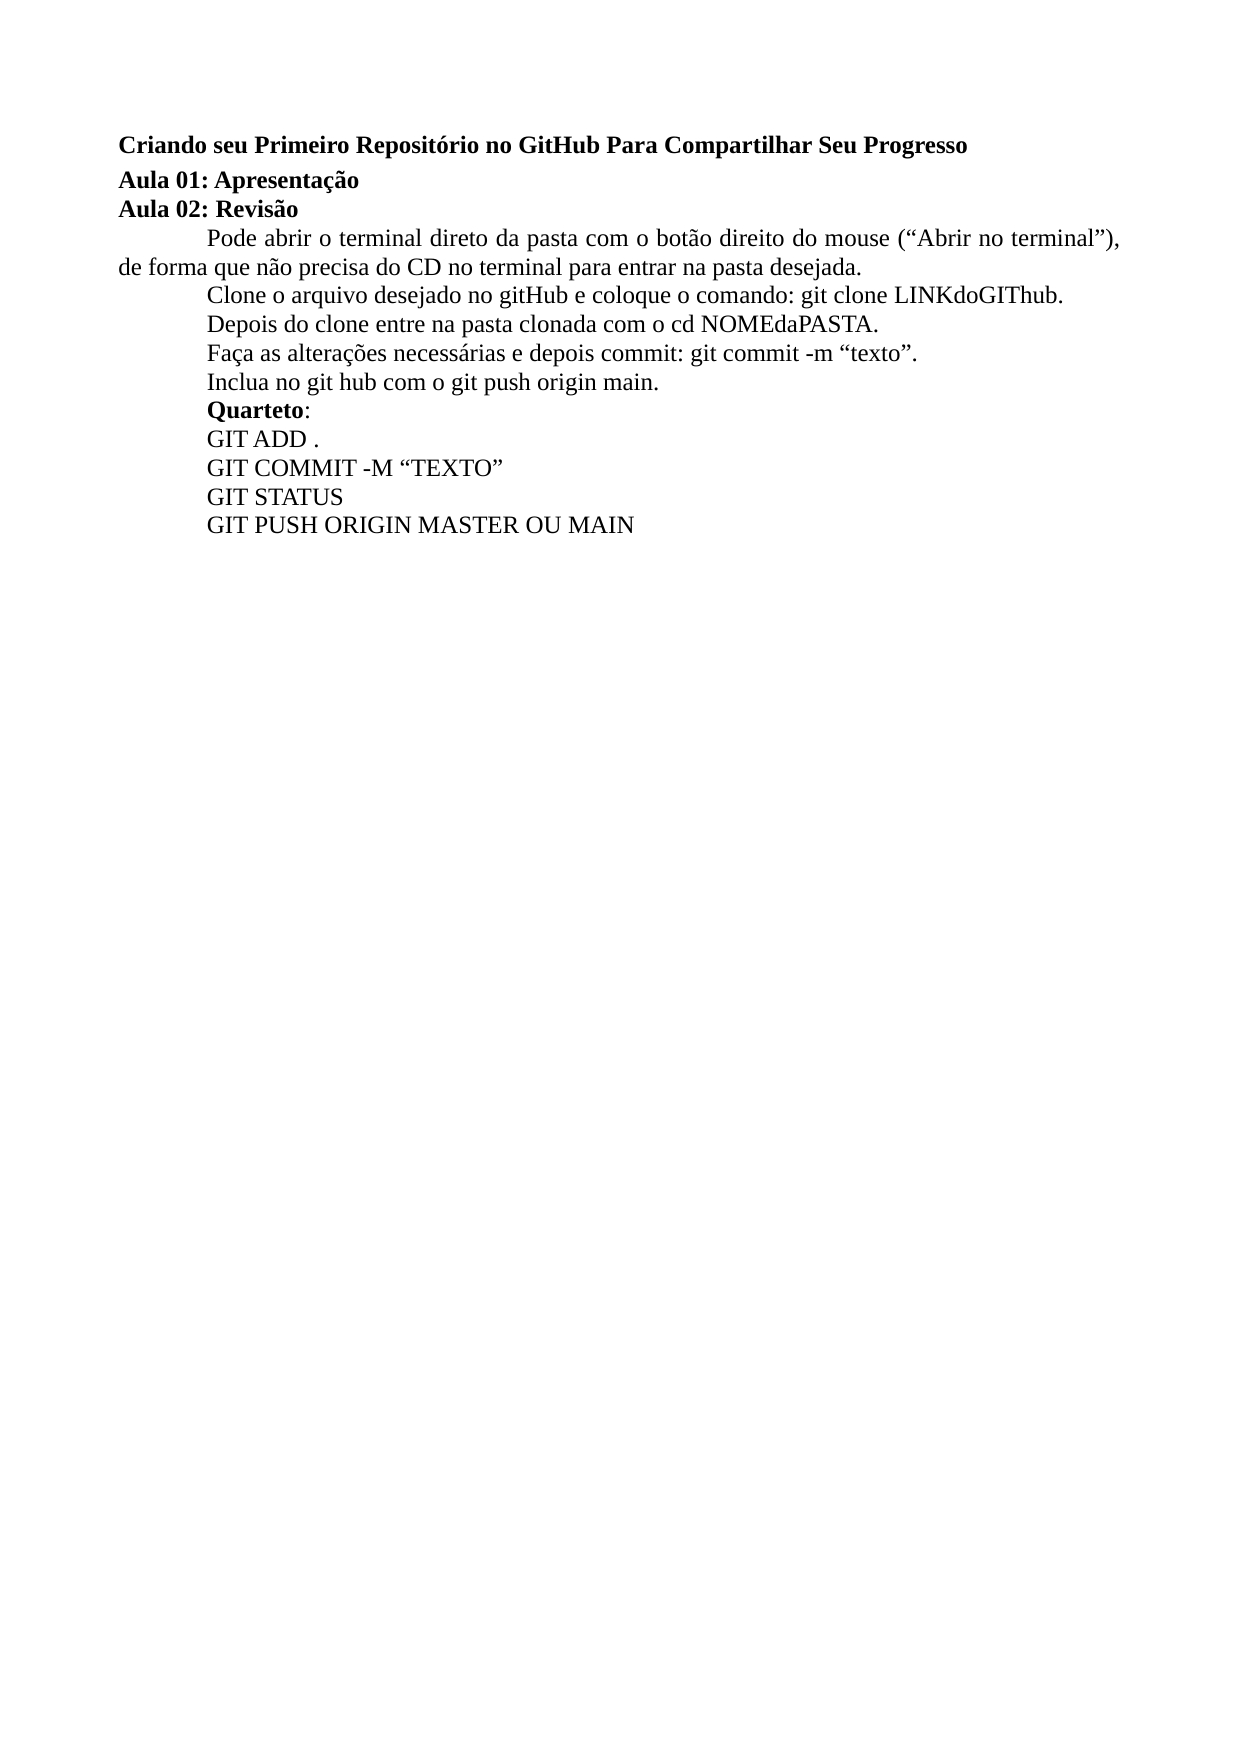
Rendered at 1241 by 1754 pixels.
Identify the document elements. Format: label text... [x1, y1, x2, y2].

text Clone o arquivo desejado no gitHub e coloque o comando: git clone LINKdoGIThub. [118, 281, 1122, 309]
text Pode abrir o terminal direto da pasta com o botão direito do mouse (“Abrir no terminal”), de forma que não precisa do CD no terminal para entrar na pasta desejada. [118, 223, 1122, 281]
subtitle Criando seu Primeiro Repositório no GitHub Para Compartilhar Seu Progresso [118, 131, 1122, 159]
text GIT COMMIT -M “TEXTO” [118, 453, 1122, 482]
text Quarteto: [118, 396, 1122, 424]
text Depois do clone entre na pasta clonada com o cd NOMEdaPASTA. [118, 309, 1122, 338]
text GIT PUSH ORIGIN MASTER OU MAIN [118, 511, 1122, 539]
text GIT ADD . [118, 424, 1122, 453]
text Faça as alterações necessárias e depois commit: git commit -m “texto”. [118, 338, 1122, 367]
text Aula 01: Apresentação [118, 166, 1122, 194]
text Aula 02: Revisão [118, 194, 1122, 223]
text Inclua no git hub com o git push origin main. [118, 367, 1122, 396]
text GIT STATUS [118, 482, 1122, 511]
